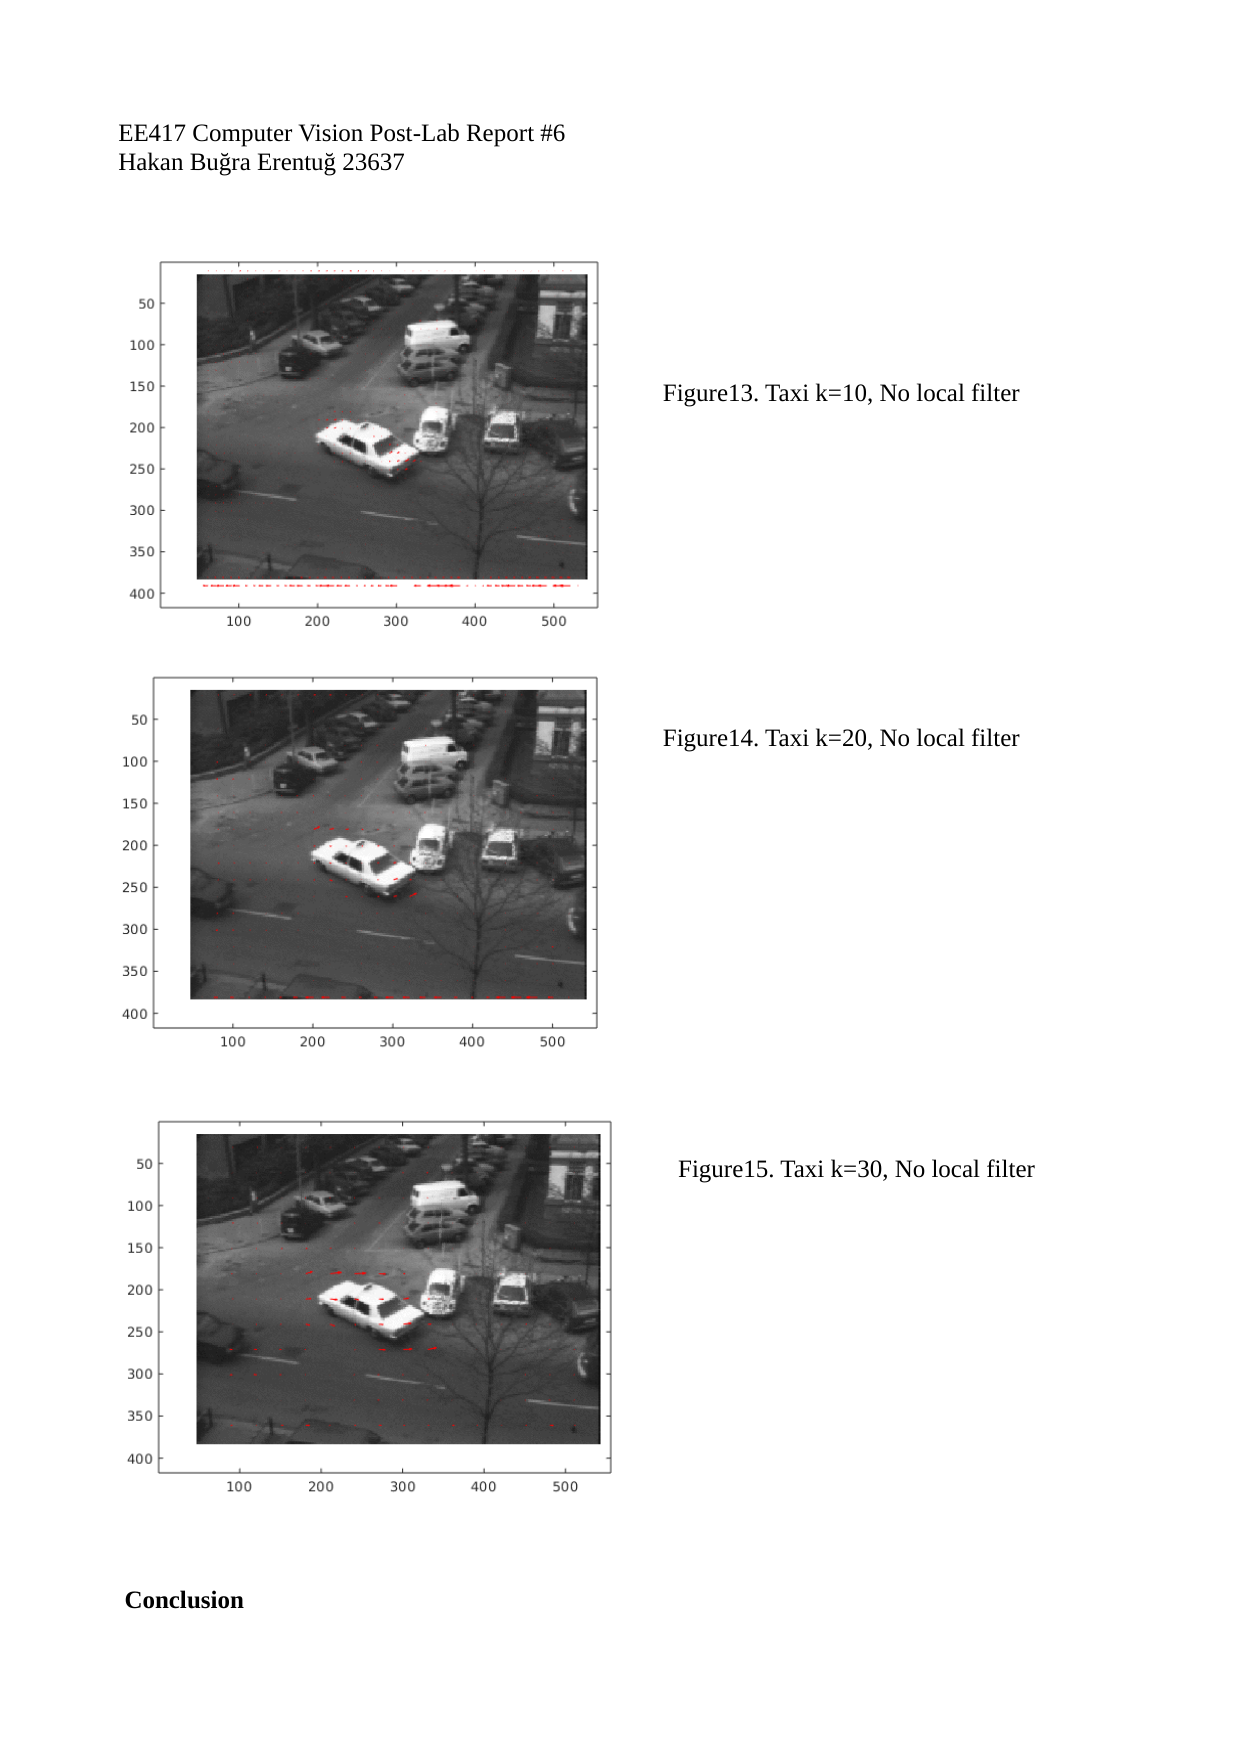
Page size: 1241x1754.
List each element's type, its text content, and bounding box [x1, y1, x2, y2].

text Figure13. Taxi k=10, No local filter [650, 378, 1122, 406]
text Conclusion [118, 1585, 1122, 1614]
text Figure14. Taxi k=20, No local filter [650, 723, 1122, 751]
picture [83, 1090, 666, 1520]
picture [79, 231, 650, 1075]
text Figure15. Taxi k=30, No local filter [666, 1154, 1122, 1183]
